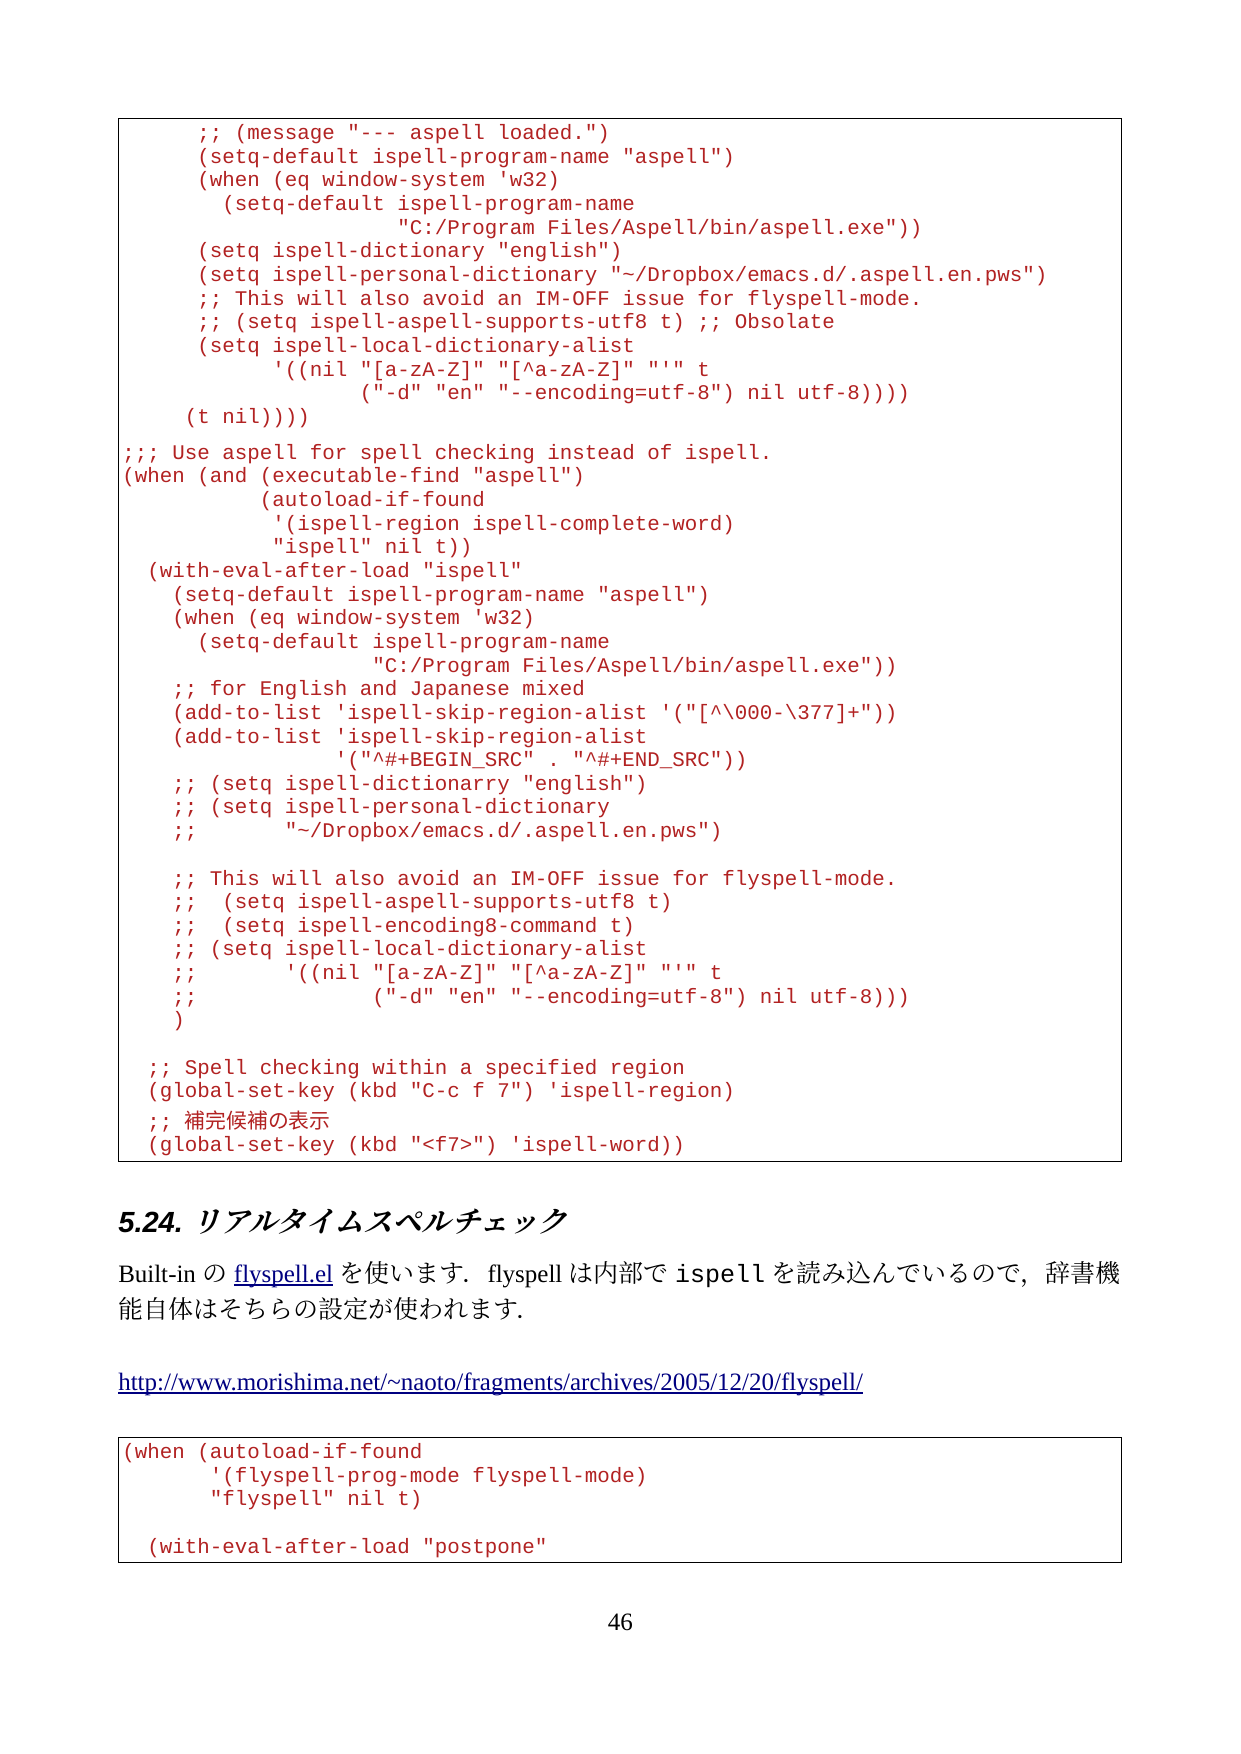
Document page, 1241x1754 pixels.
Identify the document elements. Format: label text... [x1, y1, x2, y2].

text ;; (setq ispell-local-dictionary-alist [119, 934, 1121, 958]
text (setq ispell-local-dictionary-alist [119, 331, 1121, 354]
text (t nil)))) [119, 402, 1121, 429]
text ;; (setq ispell-personal-dictionary [119, 793, 1121, 816]
text Built-in の flyspell.el を使います．flyspell は内部で ispell を読み込んでいるので，辞書機能自体はそちらの設定が使われます． [118, 1254, 1122, 1355]
text "C:/Program Files/Aspell/bin/aspell.exe")) [119, 213, 1121, 236]
text (setq-default ispell-program-name "aspell") [119, 142, 1121, 165]
text (with-eval-after-load "ispell" [119, 556, 1121, 580]
text ;; for English and Japanese mixed [119, 674, 1121, 698]
text ;; 補完候補の表示 [119, 1100, 1121, 1130]
text (global-set-key (kbd "C-c f 7") 'ispell-region) [119, 1076, 1121, 1100]
text (setq-default ispell-program-name [119, 627, 1121, 651]
text '("^#+BEGIN_SRC" . "^#+END_SRC")) [119, 745, 1121, 769]
text '((nil "[a-zA-Z]" "[^a-zA-Z]" "'" t [119, 354, 1121, 378]
text ;; (setq ispell-aspell-supports-utf8 t) [119, 887, 1121, 911]
text (global-set-key (kbd "<f7>") 'ispell-word)) [119, 1130, 1121, 1161]
text "ispell" nil t)) [119, 532, 1121, 556]
text ) [119, 1005, 1121, 1029]
text (when (eq window-system 'w32) [119, 165, 1121, 189]
text ;; ("-d" "en" "--encoding=utf-8") nil utf-8))) [119, 982, 1121, 1005]
text "flyspell" nil t) [119, 1484, 1121, 1508]
text ;; This will also avoid an IM-OFF issue for flyspell-mode. [119, 863, 1121, 887]
text ;; (setq ispell-encoding8-command t) [119, 911, 1121, 934]
text ;;; Use aspell for spell checking instead of ispell. [119, 438, 1121, 462]
text (setq ispell-dictionary "english") [119, 236, 1121, 260]
text ;; '((nil "[a-zA-Z]" "[^a-zA-Z]" "'" t [119, 958, 1121, 982]
text ;; "~/Dropbox/emacs.d/.aspell.en.pws") [119, 816, 1121, 840]
text (autoload-if-found [119, 485, 1121, 509]
text ;; (setq ispell-dictionarry "english") [119, 769, 1121, 793]
text ;; This will also avoid an IM-OFF issue for flyspell-mode. [119, 284, 1121, 307]
text (when (autoload-if-found [119, 1438, 1121, 1461]
text (add-to-list 'ispell-skip-region-alist '("[^\000-\377]+")) [119, 698, 1121, 722]
text (with-eval-after-load "postpone" [119, 1532, 1121, 1562]
subtitle リアルタイムスペルチェック [118, 1199, 1122, 1241]
text ;; (message "--- aspell loaded.") [119, 119, 1121, 142]
text '(flyspell-prog-mode flyspell-mode) [119, 1461, 1121, 1484]
text ;; Spell checking within a specified region [119, 1053, 1121, 1076]
text (add-to-list 'ispell-skip-region-alist [119, 722, 1121, 745]
text (setq ispell-personal-dictionary "~/Dropbox/emacs.d/.aspell.en.pws") [119, 260, 1121, 284]
text (when (eq window-system 'w32) [119, 603, 1121, 627]
text ;; (setq ispell-aspell-supports-utf8 t) ;; Obsolate [119, 307, 1121, 331]
text '(ispell-region ispell-complete-word) [119, 509, 1121, 532]
text (setq-default ispell-program-name "aspell") [119, 580, 1121, 603]
text (when (and (executable-find "aspell") [119, 462, 1121, 485]
text (setq-default ispell-program-name [119, 189, 1121, 213]
text http://www.morishima.net/~naoto/fragments/archives/2005/12/20/flyspell/ [118, 1367, 1122, 1425]
text ("-d" "en" "--encoding=utf-8") nil utf-8)))) [119, 378, 1121, 402]
text "C:/Program Files/Aspell/bin/aspell.exe")) [119, 651, 1121, 674]
